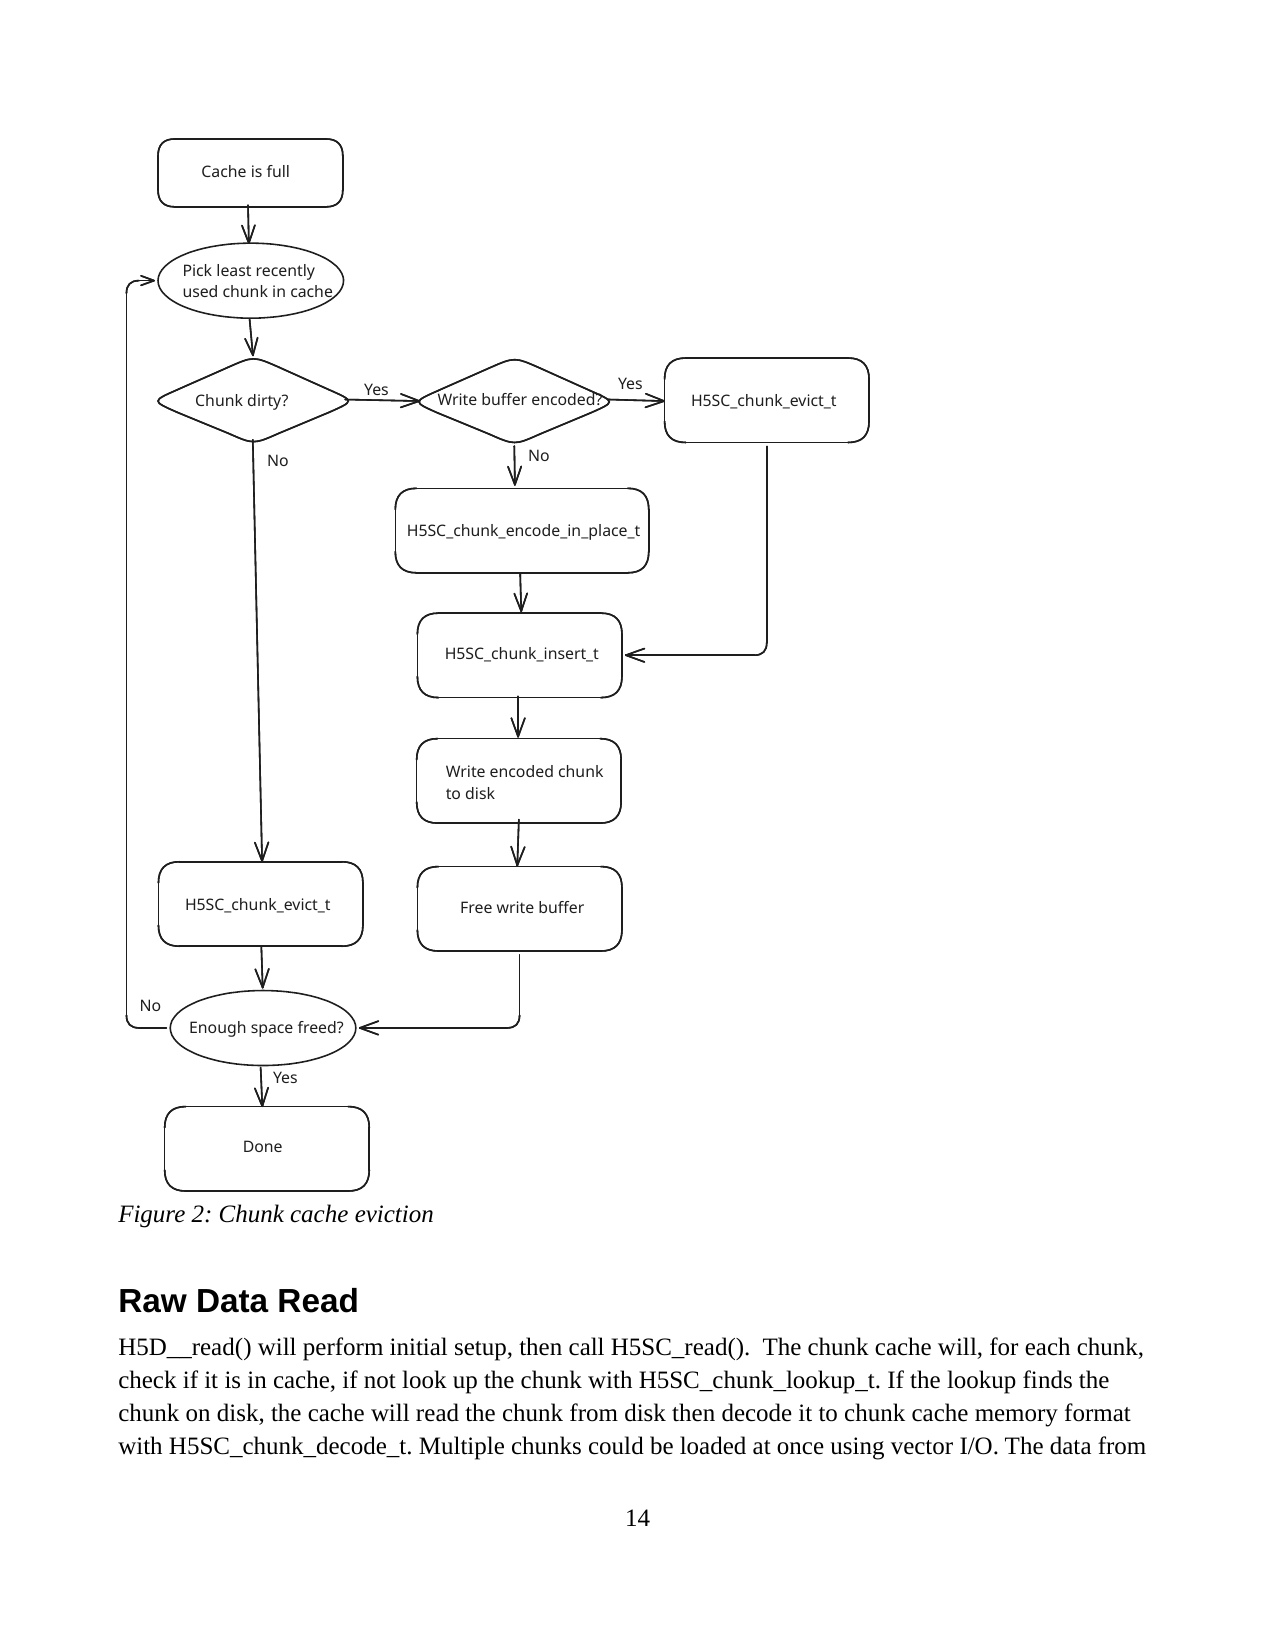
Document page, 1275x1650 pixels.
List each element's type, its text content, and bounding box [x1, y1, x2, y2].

text Figure 2: Chunk cache eviction [118, 1199, 877, 1228]
text H5D__read() will perform initial setup, then call H5SC_read(). The chunk cache will, for each chunk, check if it is in cache, if not look up the chunk with H5SC_chunk_lookup_t. If the lookup finds the chunk on disk, the cache will read the chunk from disk then decode it to chunk cache memory format with H5SC_chunk_decode_t. Multiple chunks could be loaded at once using vector I/O. The data from [118, 1332, 1157, 1460]
subtitle Raw Data Read [118, 1281, 1157, 1319]
